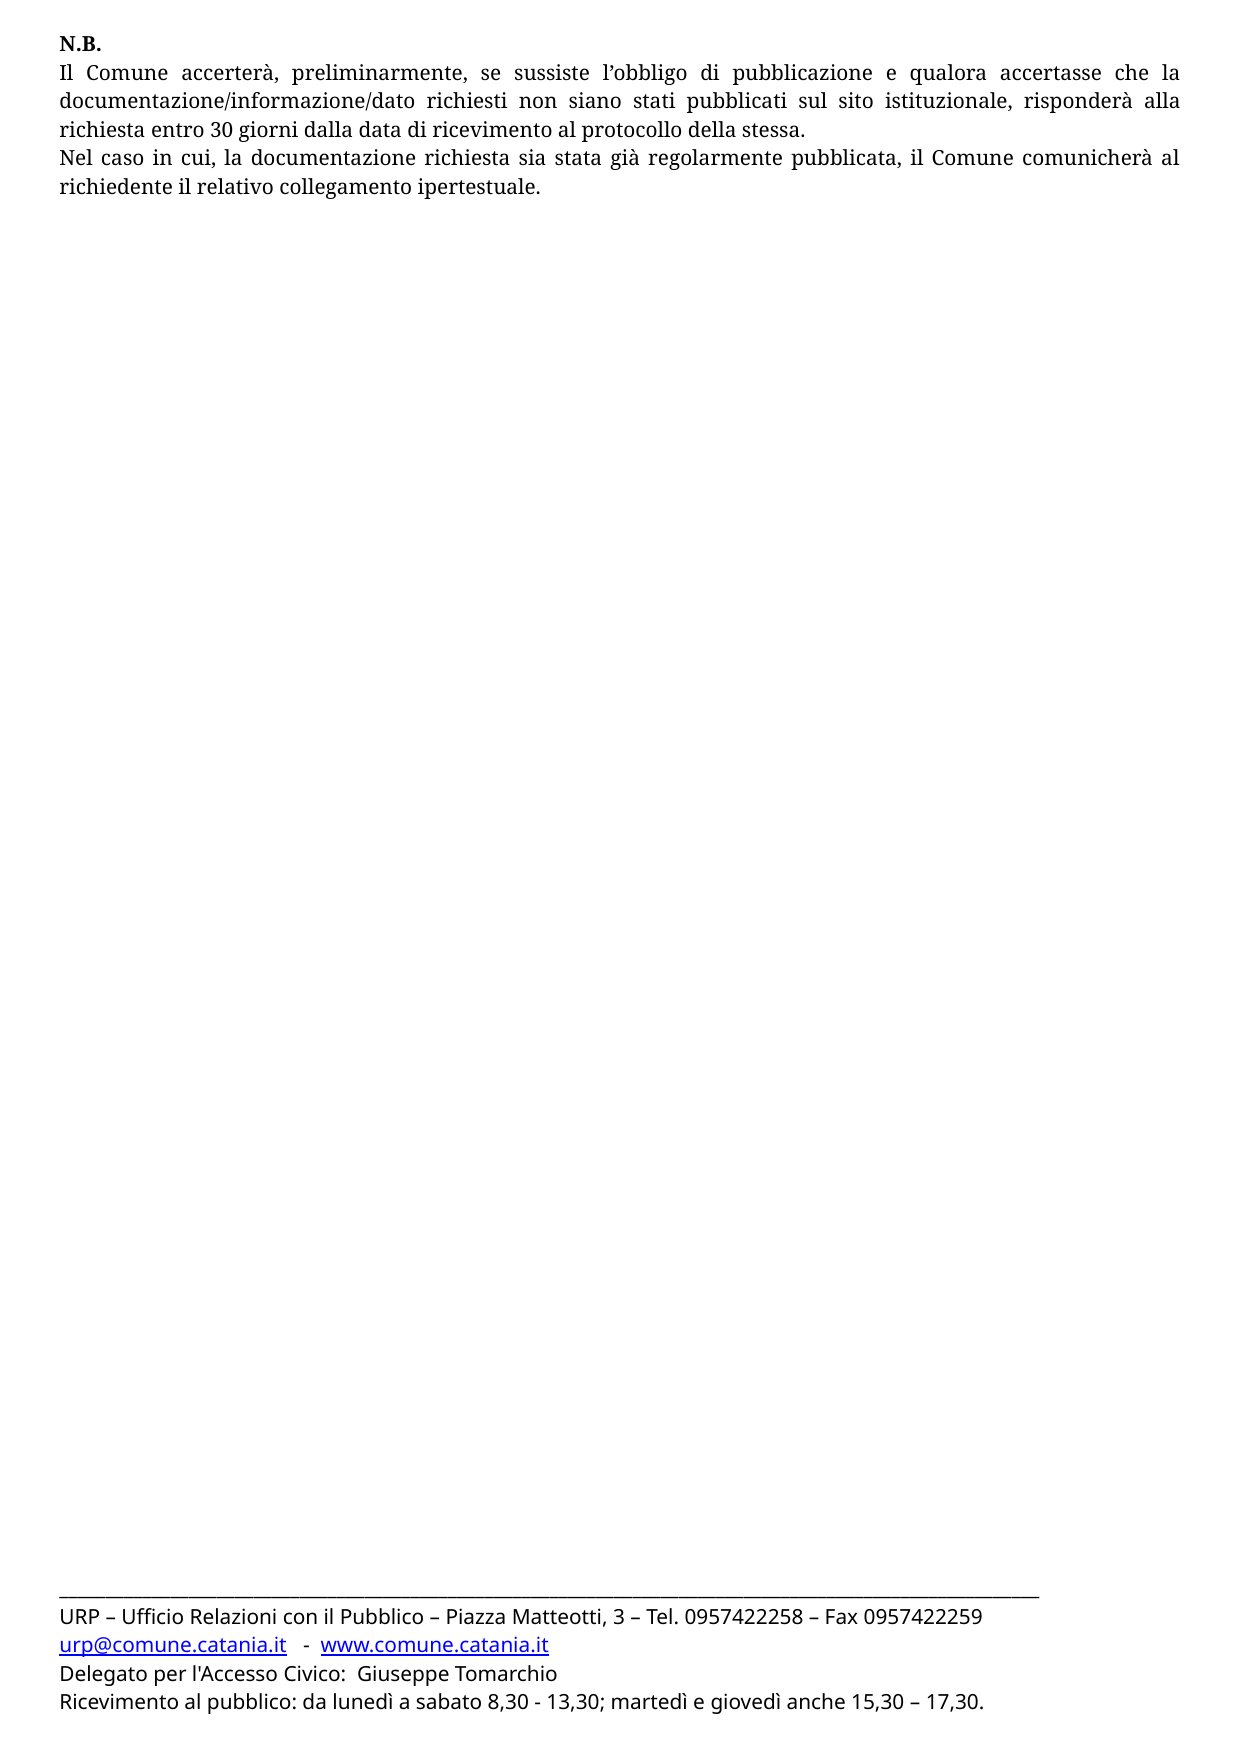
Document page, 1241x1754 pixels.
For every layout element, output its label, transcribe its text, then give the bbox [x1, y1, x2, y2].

text Il Comune accerterà, preliminarmente, se sussiste l’obbligo di pubblicazione e qualora accertasse che la documentazione/informazione/dato richiesti non siano stati pubblicati sul sito istituzionale, risponderà alla richiesta entro 30 giorni dalla data di ricevimento al protocollo della stessa. [59, 58, 1181, 143]
text Nel caso in cui, la documentazione richiesta sia stata già regolarmente pubblicata, il Comune comunicherà al richiedente il relativo collegamento ipertestuale. [59, 143, 1181, 200]
text N.B. [59, 29, 1181, 58]
